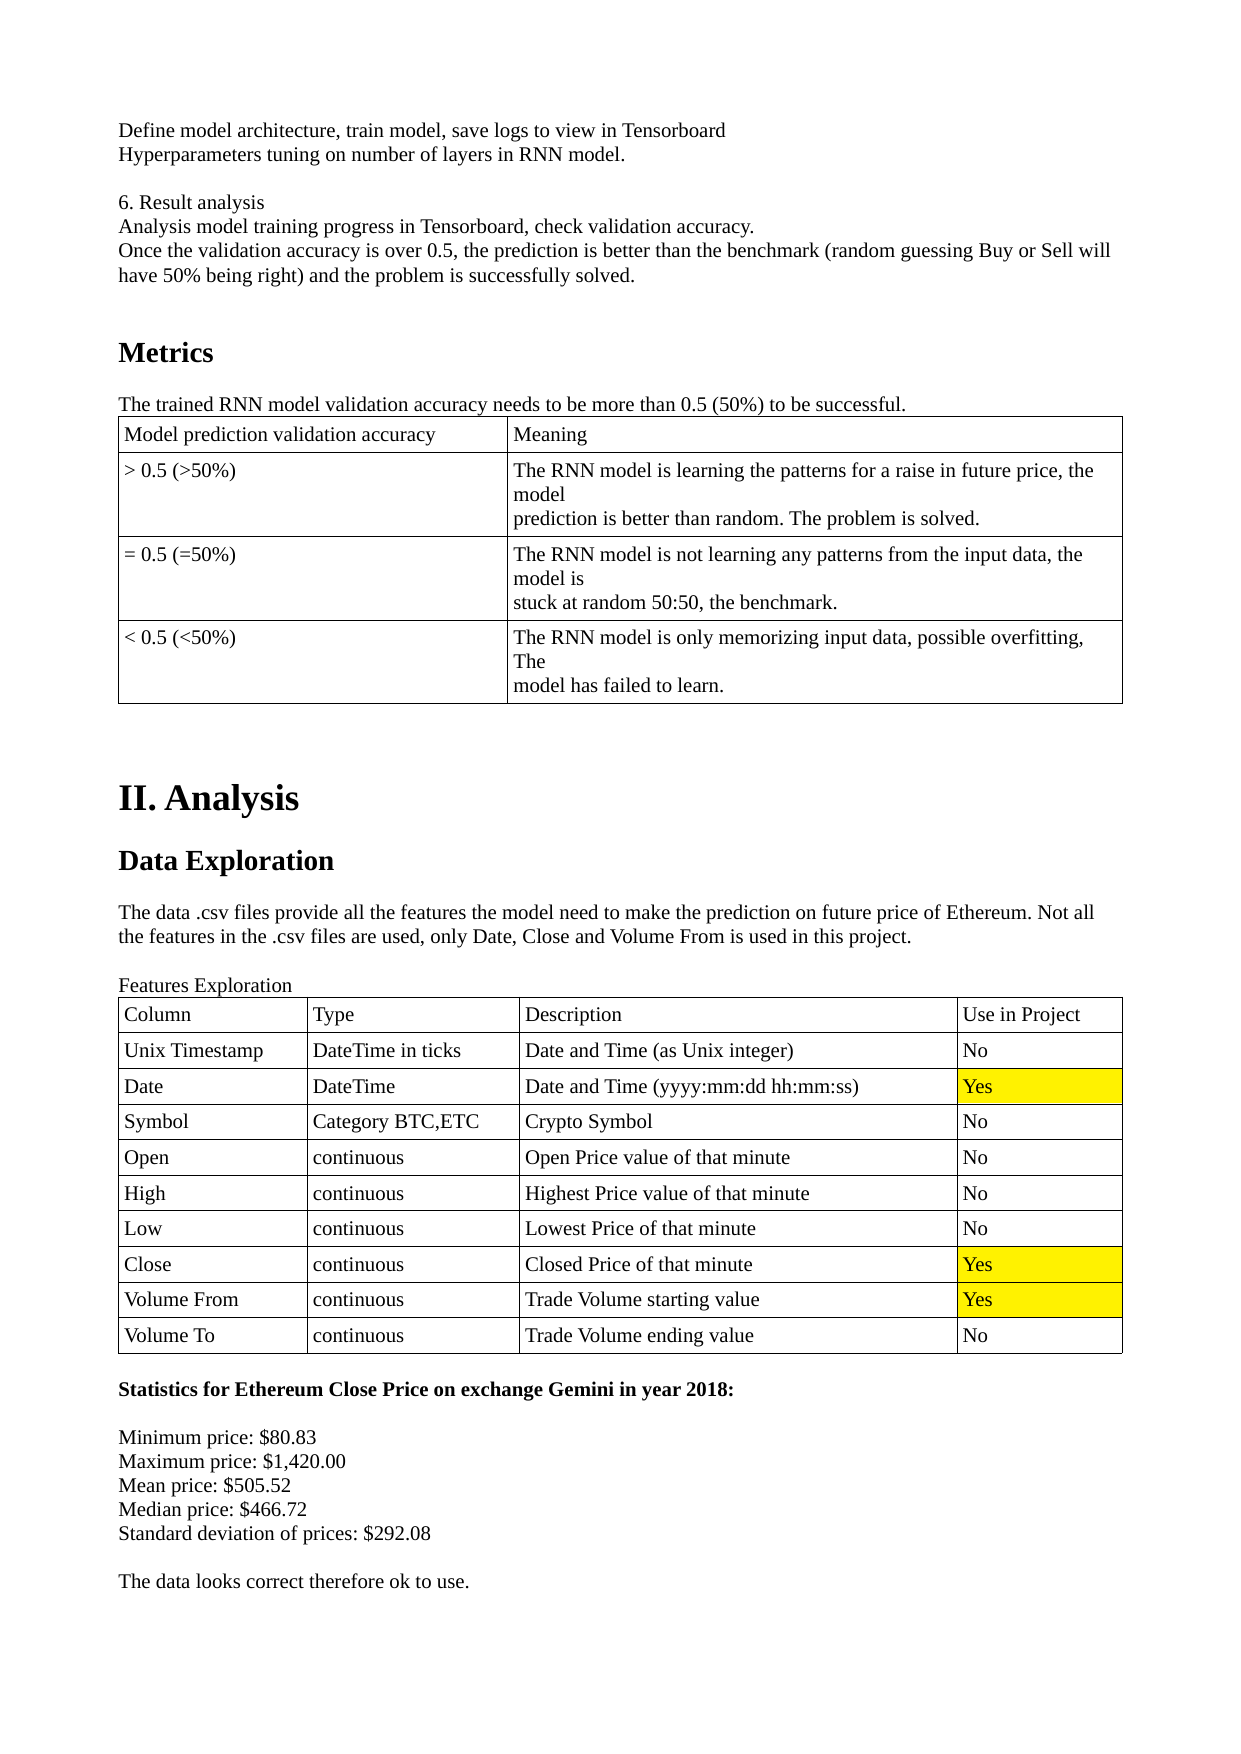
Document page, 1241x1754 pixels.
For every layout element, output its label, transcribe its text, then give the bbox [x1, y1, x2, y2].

table_cell No [958, 1033, 1122, 1068]
table_cell Open Price value of that minute [520, 1140, 957, 1175]
table_cell continuous [308, 1318, 519, 1353]
table_cell No [958, 1211, 1122, 1246]
table_cell continuous [308, 1211, 519, 1246]
table_cell Yes [958, 1247, 1122, 1282]
table_cell Volume From [119, 1283, 307, 1317]
table_header Meaning [508, 417, 1122, 452]
table_cell = 0.5 (=50%) [119, 537, 507, 619]
table_cell Trade Volume ending value [520, 1318, 957, 1353]
table_cell DateTime [308, 1069, 519, 1103]
table_header Use in Project [958, 998, 1122, 1032]
table_cell Yes [958, 1283, 1122, 1317]
table_cell No [958, 1140, 1122, 1175]
table_header Type [308, 998, 519, 1032]
table_cell Closed Price of that minute [520, 1247, 957, 1282]
table_cell Date and Time (as Unix integer) [520, 1033, 957, 1068]
text Hyperparameters tuning on number of layers in RNN model. [118, 142, 1122, 166]
subtitle Metrics [118, 335, 1122, 368]
table_cell Symbol [119, 1105, 307, 1139]
table_cell continuous [308, 1140, 519, 1175]
table_cell continuous [308, 1247, 519, 1282]
subtitle II. Analysis [118, 776, 1122, 819]
text The trained RNN model validation accuracy needs to be more than 0.5 (50%) to be successful. [118, 392, 1122, 416]
table_cell No [958, 1318, 1122, 1353]
text Features Exploration [118, 972, 1122, 997]
table_cell High [119, 1176, 307, 1210]
text Once the validation accuracy is over 0.5, the prediction is better than the benchmark (random guessing Buy or Sell will have 50% being right) and the problem is successfully solved. [118, 238, 1122, 287]
text Maximum price: $1,420.00 [118, 1449, 1122, 1473]
table_cell Unix Timestamp [119, 1033, 307, 1068]
text Define model architecture, train model, save logs to view in Tensorboard [118, 118, 1122, 142]
table_cell Close [119, 1247, 307, 1282]
table_header Description [520, 998, 957, 1032]
text The data looks correct therefore ok to use. [118, 1569, 1122, 1593]
table_cell continuous [308, 1283, 519, 1317]
table_cell Category BTC,ETC [308, 1105, 519, 1139]
table_header Column [119, 998, 307, 1032]
text The data .csv files provide all the features the model need to make the prediction on future price of Ethereum. Not all the features in the .csv files are used, only Date, Close and Volume From is used in this project. [118, 900, 1122, 948]
table_cell No [958, 1176, 1122, 1210]
text Mean price: $505.52 [118, 1473, 1122, 1497]
table_cell The RNN model is not learning any patterns from the input data, the model is stuck at random 50:50, the benchmark. [508, 537, 1122, 619]
table_cell Lowest Price of that minute [520, 1211, 957, 1246]
text Analysis model training progress in Tensorboard, check validation accuracy. [118, 214, 1122, 238]
text Statistics for Ethereum Close Price on exchange Gemini in year 2018: [118, 1377, 1122, 1401]
table_cell Low [119, 1211, 307, 1246]
table_header Model prediction validation accuracy [119, 417, 507, 452]
subtitle Data Exploration [118, 843, 1122, 876]
table_cell Yes [958, 1069, 1122, 1103]
table_cell Crypto Symbol [520, 1105, 957, 1139]
text Standard deviation of prices: $292.08 [118, 1521, 1122, 1545]
table_cell Date and Time (yyyy:mm:dd hh:mm:ss) [520, 1069, 957, 1103]
table_cell DateTime in ticks [308, 1033, 519, 1068]
text 6. Result analysis [118, 190, 1122, 214]
table_cell Volume To [119, 1318, 307, 1353]
text Median price: $466.72 [118, 1497, 1122, 1521]
table_cell Open [119, 1140, 307, 1175]
table_cell The RNN model is only memorizing input data, possible overfitting, The model has failed to learn. [508, 621, 1122, 703]
table_cell Date [119, 1069, 307, 1103]
table_cell continuous [308, 1176, 519, 1210]
table_cell The RNN model is learning the patterns for a raise in future price, the model prediction is better than random. The problem is solved. [508, 453, 1122, 536]
table_cell > 0.5 (>50%) [119, 453, 507, 536]
table_cell Trade Volume starting value [520, 1283, 957, 1317]
table_cell No [958, 1105, 1122, 1139]
text Minimum price: $80.83 [118, 1425, 1122, 1449]
table_cell < 0.5 (<50%) [119, 621, 507, 703]
table_cell Highest Price value of that minute [520, 1176, 957, 1210]
